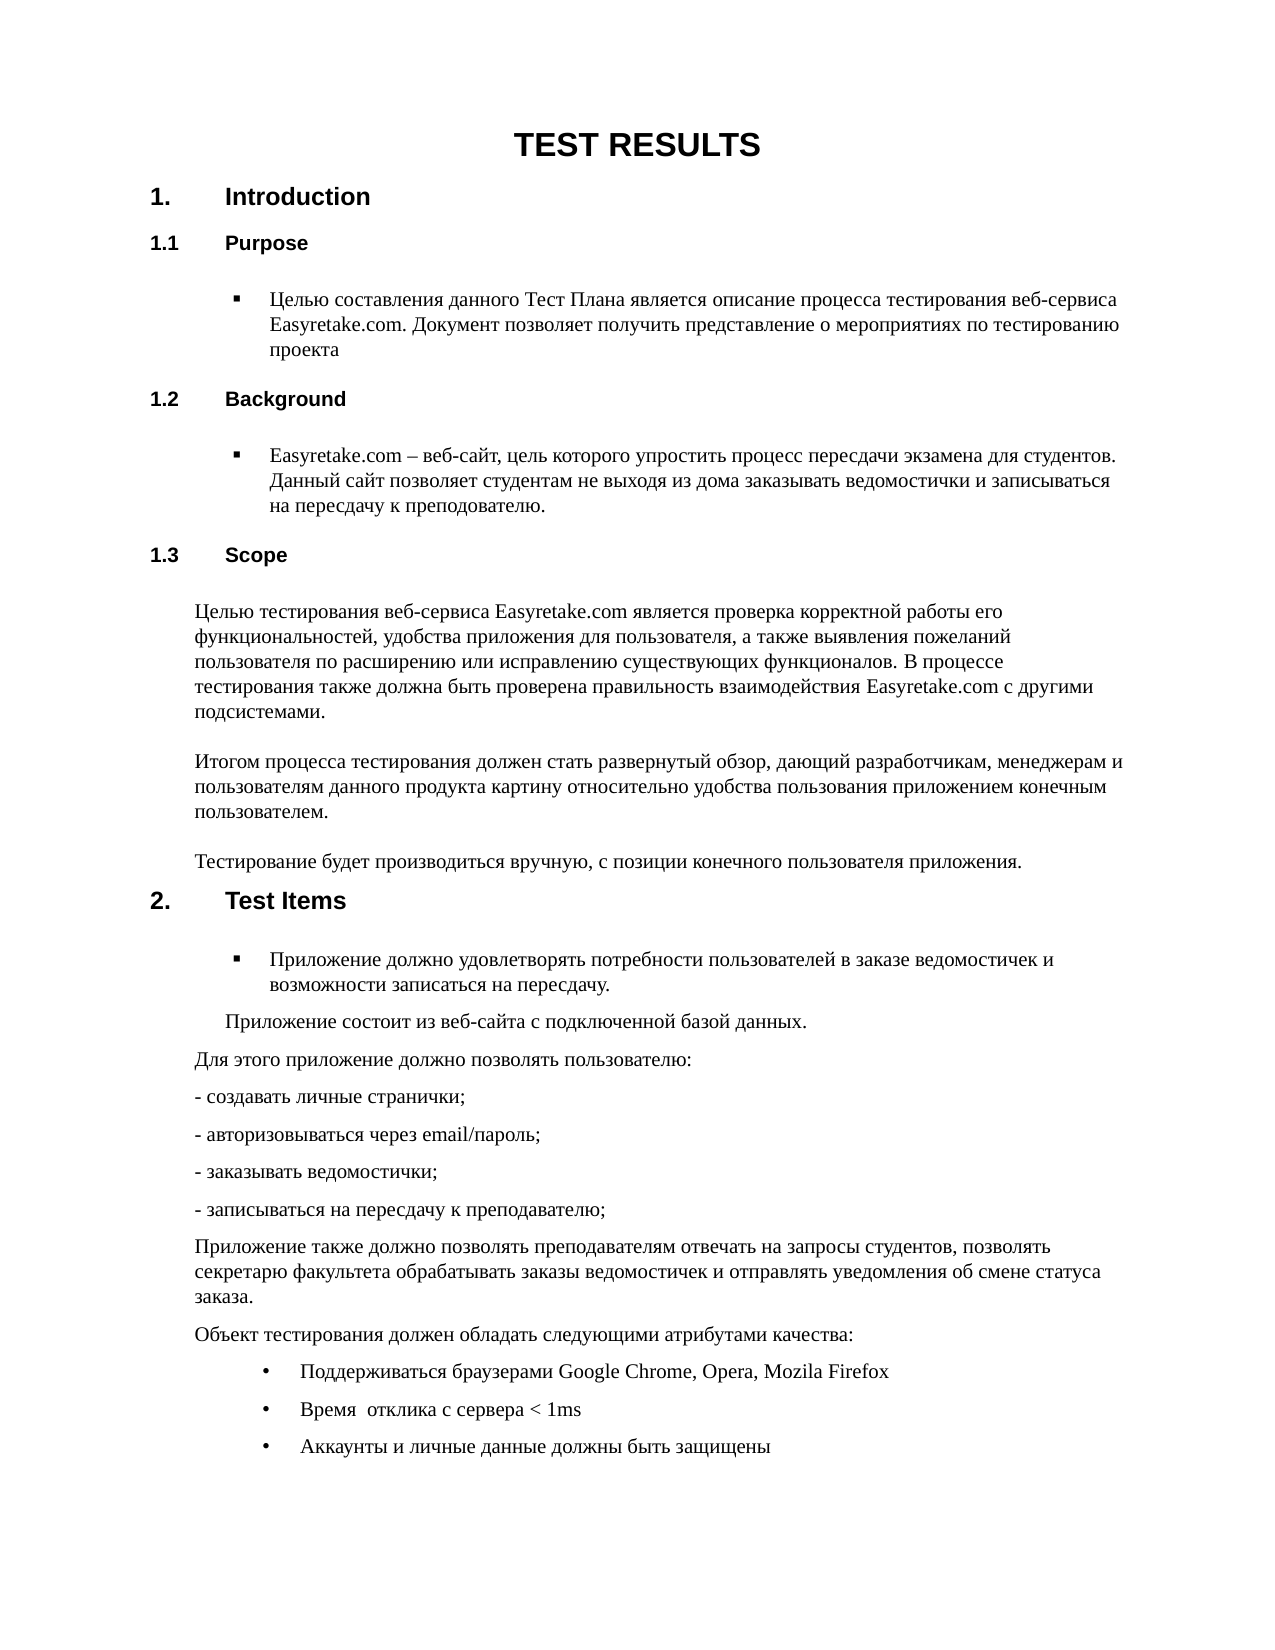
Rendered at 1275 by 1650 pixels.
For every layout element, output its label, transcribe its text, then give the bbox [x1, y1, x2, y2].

list Время отклика с сервера < 1ms [262, 1396, 1125, 1421]
subtitle Scope [150, 542, 1125, 567]
list Приложение должно удовлетворять потребности пользователей в заказе ведомостичек и возможности записаться на пересдачу. [232, 946, 1125, 996]
subtitle Introduction [150, 182, 1125, 211]
list Поддерживаться браузерами Google Chrome, Opera, Mozila Firefox [262, 1358, 1125, 1383]
text Приложение состоит из веб-сайта с подключенной базой данных. [225, 1008, 1125, 1033]
subtitle Background [150, 386, 1125, 411]
list Целью составления данного Тест Плана является описание процесса тестирования веб-сервиса Easyretake.com. Документ позволяет получить представление о мероприятиях по тестированию проекта [232, 286, 1125, 361]
text - создавать личные странички; [194, 1083, 1125, 1108]
subtitle Test Items [150, 886, 1125, 915]
title TEST RESULTS [150, 125, 1125, 163]
text Для этого приложение должно позволять пользователю: [194, 1046, 1125, 1071]
text - записываться на пересдачу к преподавателю; [194, 1196, 1125, 1221]
text Целью тестирования веб-сервиса Easyretake.com является проверка корректной работы его функциональностей, удобства приложения для пользователя, а также выявления пожеланий пользователя по расширению или исправлению существующих функционалов. В процессе тестирования также должна быть проверена правильность взаимодействия Easyretake.com с другими подсистемами. [194, 598, 1125, 723]
text - заказывать ведомостички; [194, 1158, 1125, 1183]
text Тестирование будет производиться вручную, с позиции конечного пользователя приложения. [194, 848, 1125, 873]
text - авторизовываться через email/пароль; [194, 1121, 1125, 1146]
list Аккаунты и личные данные должны быть защищены [262, 1433, 1125, 1458]
list Easyretake.com – веб-сайт, цель которого упростить процесс пересдачи экзамена для студентов. Данный сайт позволяет студентам не выходя из дома заказывать ведомостички и записываться на пересдачу к преподователю. [232, 442, 1125, 517]
text Объект тестирования должен обладать следующими атрибутами качества: [194, 1321, 1125, 1346]
text Итогом процесса тестирования должен стать развернутый обзор, дающий разработчикам, менеджерам и пользователям данного продукта картину относительно удобства пользования приложением конечным пользователем. [194, 748, 1125, 823]
text Приложение также должно позволять преподавателям отвечать на запросы студентов, позволять секретарю факультета обрабатывать заказы ведомостичек и отправлять уведомления об смене статуса заказа. [194, 1233, 1125, 1308]
subtitle Purpose [150, 230, 1125, 255]
